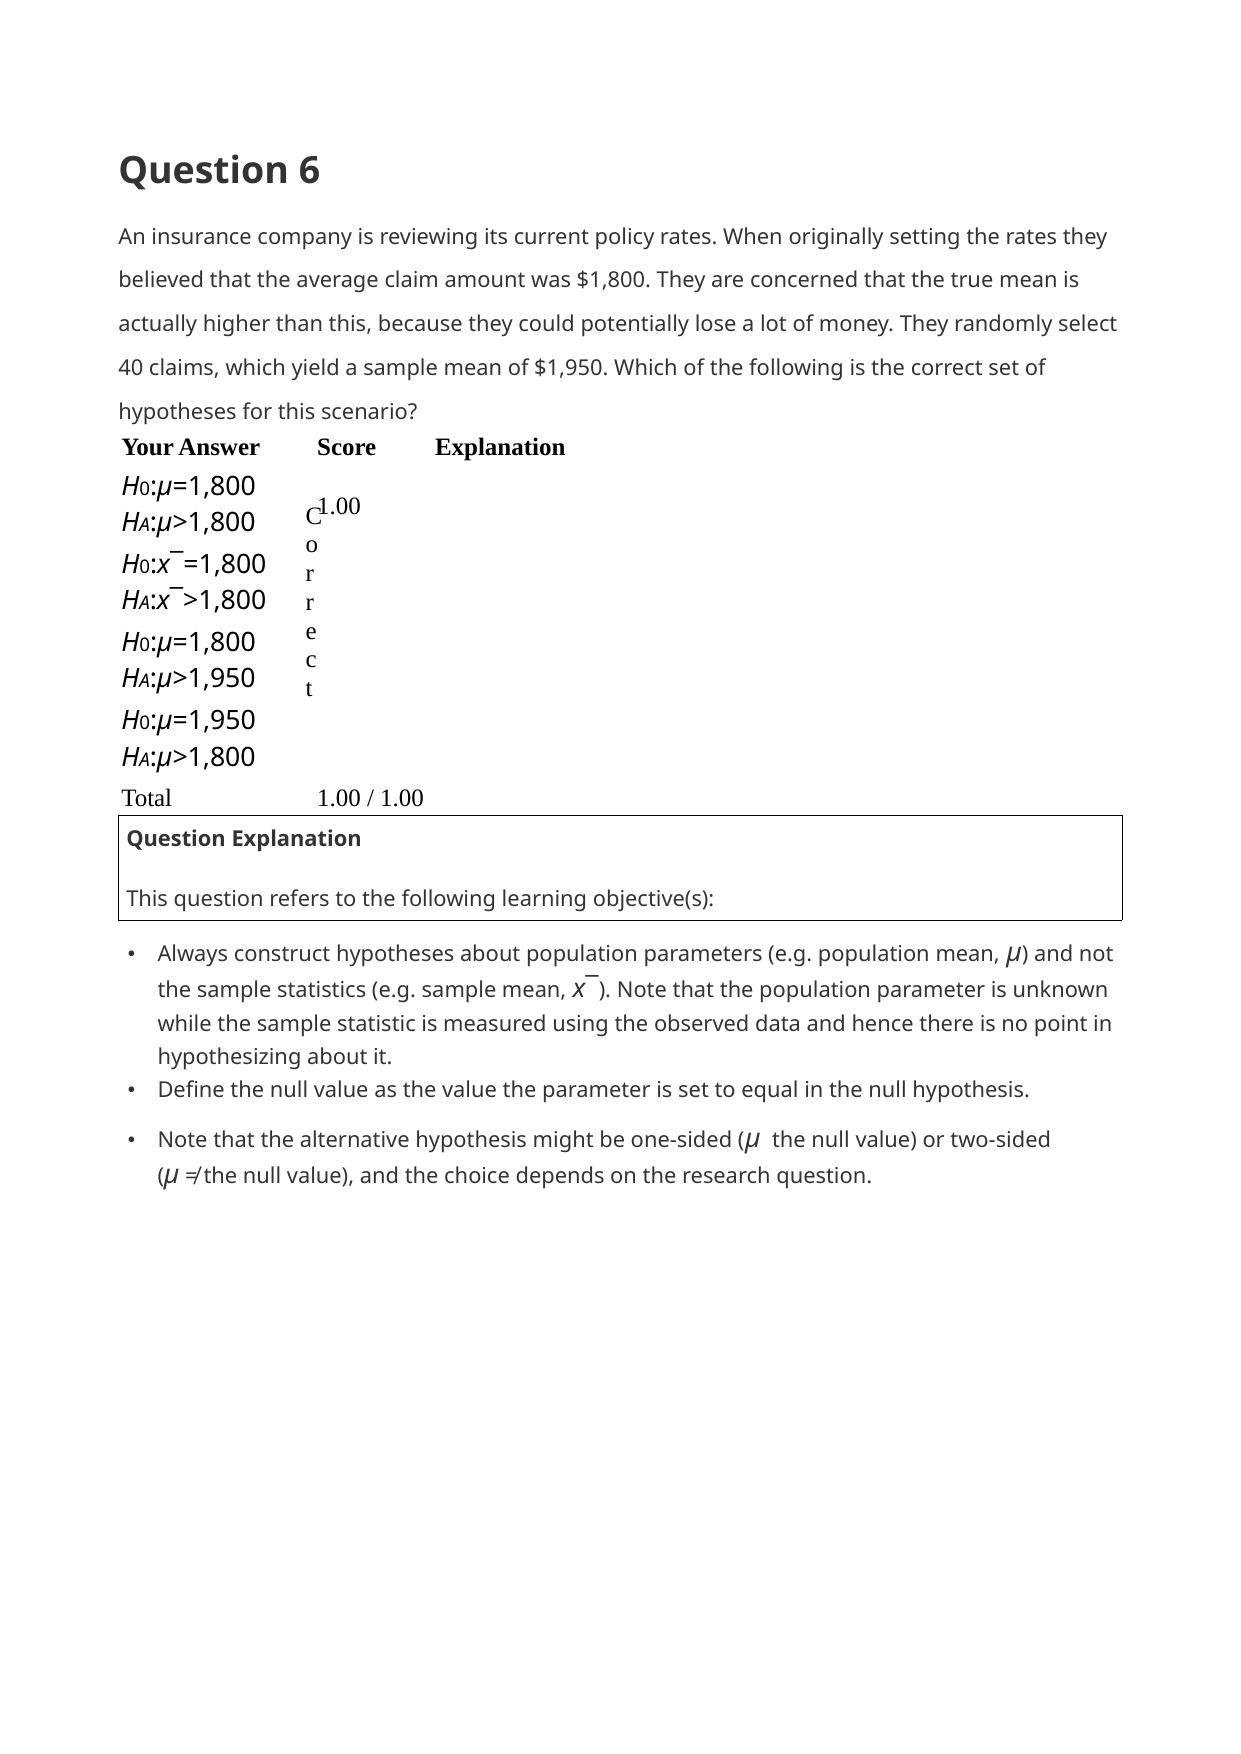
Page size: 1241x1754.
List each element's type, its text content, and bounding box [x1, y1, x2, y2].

list Note that the alternative hypothesis might be one-sided (μ the null value) or two-sided (μ ≠ the null value), and the choice depends on the research question. [128, 1119, 1122, 1192]
table_header [303, 425, 314, 464]
table_cell 1.00 [314, 464, 432, 542]
table_cell [303, 464, 314, 580]
text An insurance company is reviewing its current policy rates. When originally setting the rates they believed that the average claim amount was $1,800. They are concerned that the true mean is actually higher than this, because they could potentially lose a lot of money. They randomly select 40 claims, which yield a sample mean of $1,950. Which of the following is the correct set of hypotheses for this scenario? [118, 207, 1122, 425]
table_cell [308, 542, 314, 551]
table_cell [432, 620, 577, 698]
table_cell 1.00 / 1.00 [314, 777, 432, 815]
table_cell [314, 542, 432, 620]
table_cell [308, 639, 314, 656]
table_header Your Answer [118, 425, 302, 464]
table_cell [309, 509, 314, 523]
table_cell [432, 464, 577, 542]
table_cell H0:μ=1,950 HA:μ>1,800 [118, 699, 302, 777]
table_cell [308, 667, 314, 698]
list Define the null value as the value the parameter is set to equal in the null hypothesis. [128, 1071, 1122, 1104]
table_cell H0:x¯=1,800 HA:x¯>1,800 [118, 542, 302, 620]
list Always construct hypotheses about population parameters (e.g. population mean, μ) and not the sample statistics (e.g. sample mean, x¯). Note that the population parameter is unknown while the sample statistic is measured using the observed data and hence there is no point in hypothesizing about it. [128, 933, 1122, 1071]
table_cell [314, 620, 432, 698]
table_cell H0:μ=1,800 HA:μ>1,800 [118, 464, 302, 542]
subtitle Question 6 [118, 143, 1122, 194]
table_cell [308, 552, 314, 620]
table_cell [432, 699, 577, 777]
table_cell H0:μ=1,800 HA:μ>1,950 [118, 620, 302, 698]
table_cell Total [118, 777, 302, 815]
table_header Score [314, 425, 432, 464]
table_cell [432, 542, 577, 620]
table_cell [308, 620, 314, 628]
table_cell [308, 656, 314, 666]
table_cell [303, 699, 314, 777]
table_cell [432, 777, 577, 815]
text Question Explanation This question refers to the following learning objective(s): [119, 816, 1122, 920]
table_cell [303, 777, 314, 815]
table_cell [314, 699, 432, 777]
table_header Explanation [432, 425, 577, 464]
